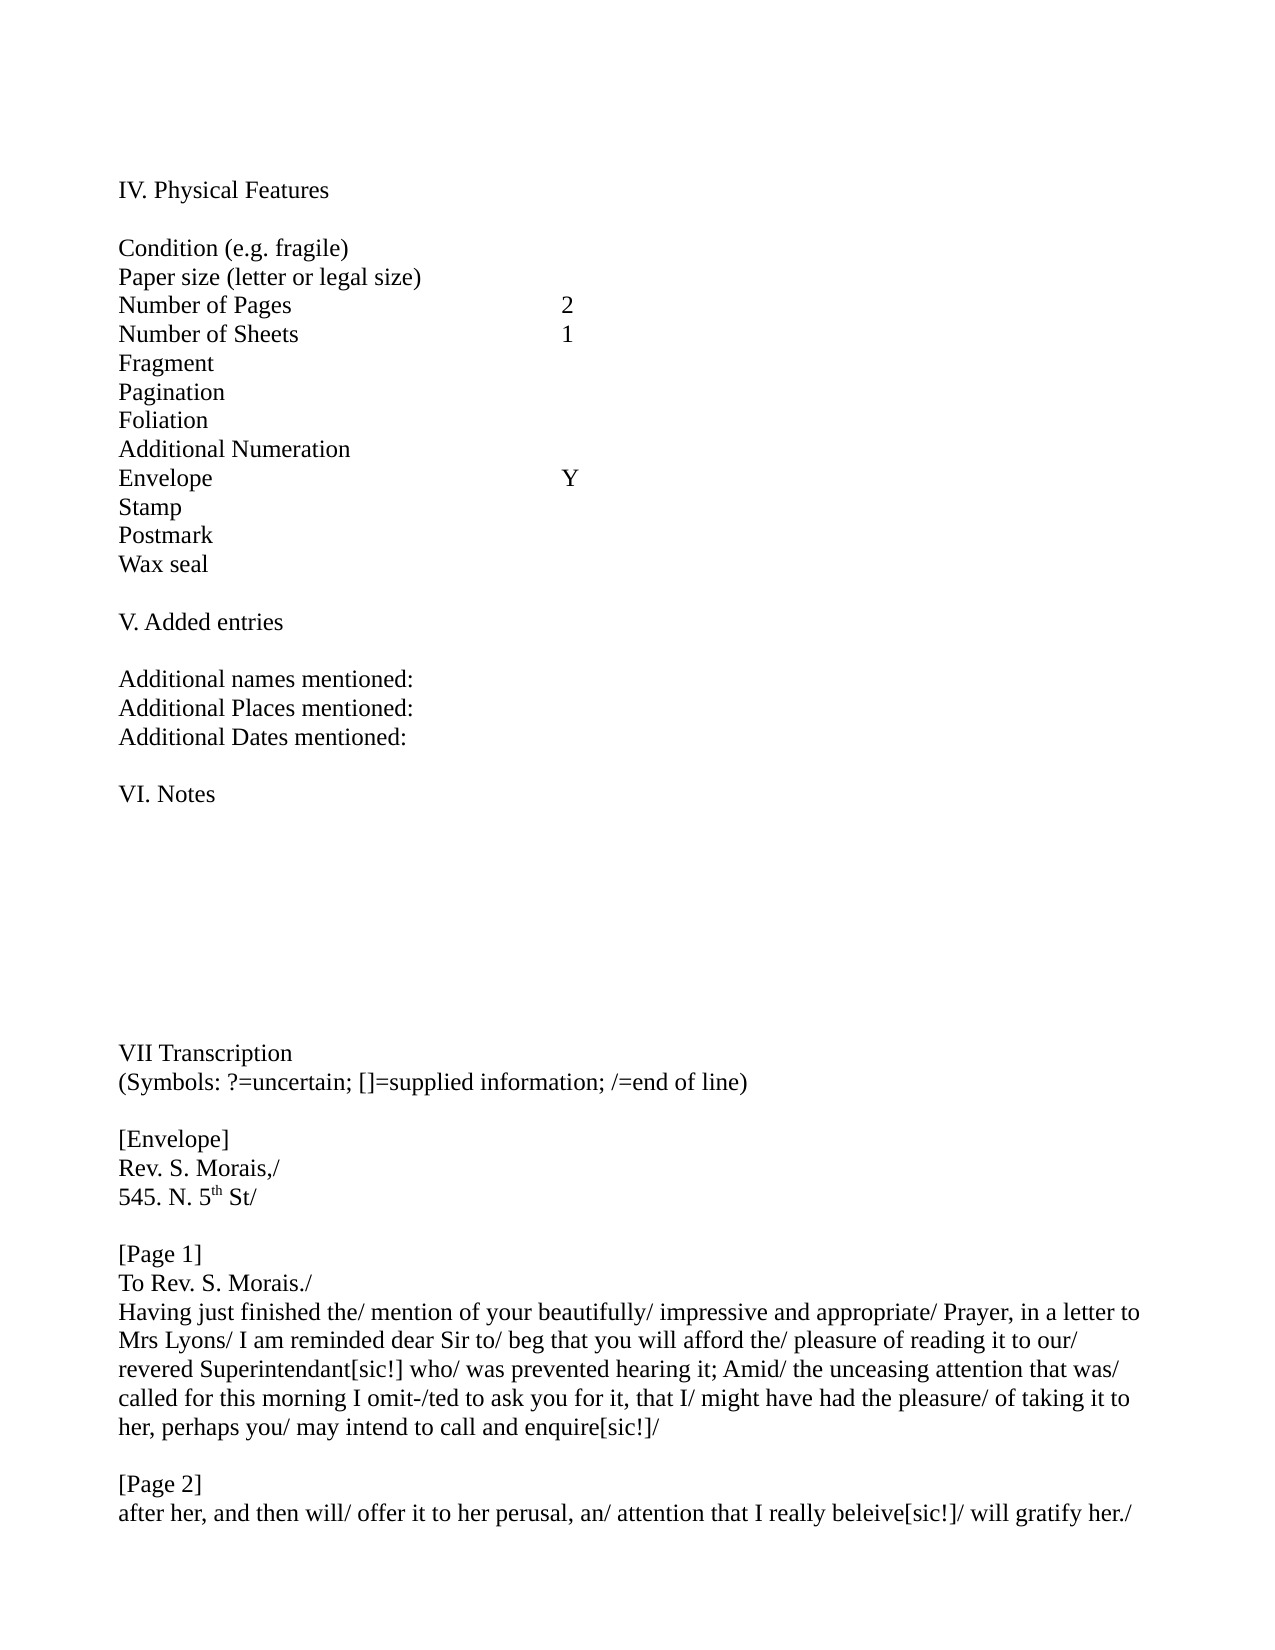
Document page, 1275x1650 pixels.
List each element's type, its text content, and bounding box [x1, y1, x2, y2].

text 545. N. 5th St/ [118, 1182, 1157, 1211]
text Additional Numeration [118, 434, 1157, 463]
text Postma rk [118, 521, 1157, 549]
text after her, and then will/ offer it to her perusal, an/ attention that I really beleive[sic!]/ will gratify her./ [118, 1498, 1157, 1527]
text VI. Notes [118, 779, 1157, 808]
text Rev. S. Morais,/ [118, 1153, 1157, 1182]
text Fragment [118, 348, 1157, 377]
text Envelope Y [118, 463, 1157, 492]
text [Page 2] [118, 1469, 1157, 1498]
text Paper size (letter or legal size) [118, 262, 1157, 291]
text Stamp [118, 492, 1157, 521]
text Having just finished the/ mention of your beautifully/ impressive and appropriate/ Prayer, in a letter to Mrs Lyons/ I am reminded dear Sir to/ beg that you will afford the/ pleasure of reading it to our/ revered Superintendant[sic!] who/ was prevented hearing it; Amid/ the unceasing attention that was/ called for this morning I omit-/ted to ask you for it, that I/ might have had the pleasure/ of taking it to her, perhaps you/ may intend to call and enquire[sic!]/ [118, 1297, 1157, 1441]
text V. Added entries [118, 607, 1157, 636]
text Additional Dates mentioned: [118, 722, 1157, 751]
text Additional Places mentioned: [118, 693, 1157, 722]
text To Rev. S. Morais./ [118, 1268, 1157, 1297]
text (Symbols: ?=uncertain; []=supplied information; /=end of line) [118, 1067, 1157, 1096]
text [Page 1] [118, 1239, 1157, 1268]
text IV. Physical Features [118, 176, 1157, 204]
text Number of Sheets 1 [118, 319, 1157, 348]
text VII Transcription [118, 1038, 1157, 1067]
text Number of Pages 2 [118, 291, 1157, 319]
text Additional names mentioned: [118, 664, 1157, 693]
text Condition (e.g. fragile) [118, 233, 1157, 262]
text Pagination [118, 377, 1157, 406]
text Foliation [118, 406, 1157, 434]
text [Envelope] [118, 1124, 1157, 1153]
text Wax seal [118, 549, 1157, 578]
